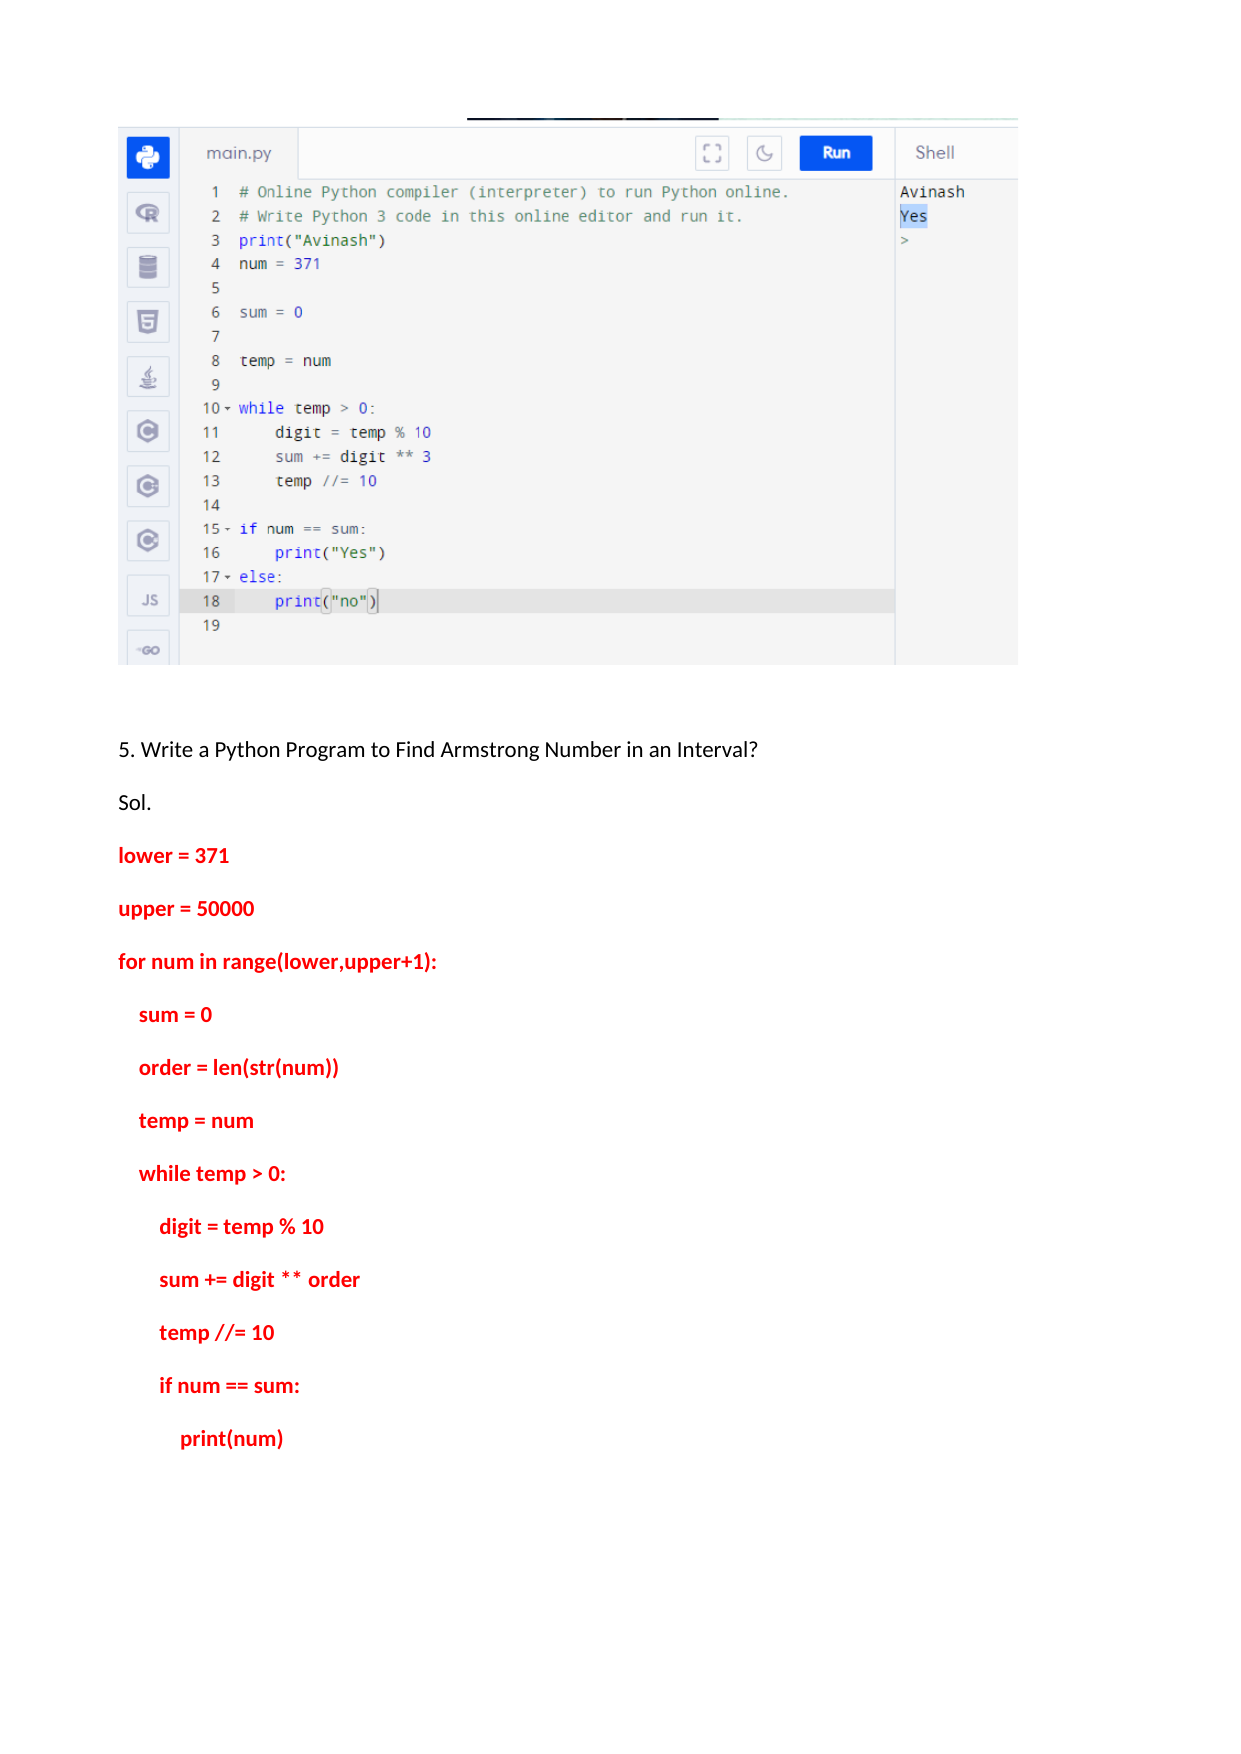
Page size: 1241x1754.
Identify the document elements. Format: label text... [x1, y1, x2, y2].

text Sol. [118, 788, 1122, 816]
text sum = 0 [118, 1000, 1122, 1028]
text print(num) [118, 1424, 1122, 1452]
text while temp > 0: [118, 1159, 1122, 1187]
text temp = num [118, 1106, 1122, 1134]
text sum += digit ** order [118, 1265, 1122, 1293]
text 5. Write a Python Program to Find Armstrong Number in an Interval? [118, 735, 1122, 763]
text upper = 50000 [118, 894, 1122, 922]
text digit = temp % 10 [118, 1212, 1122, 1240]
text temp //= 10 [118, 1318, 1122, 1346]
text lower = 371 [118, 841, 1122, 869]
text for num in range(lower,upper+1): [118, 947, 1122, 975]
text order = len(str(num)) [118, 1053, 1122, 1081]
text if num == sum: [118, 1371, 1122, 1399]
